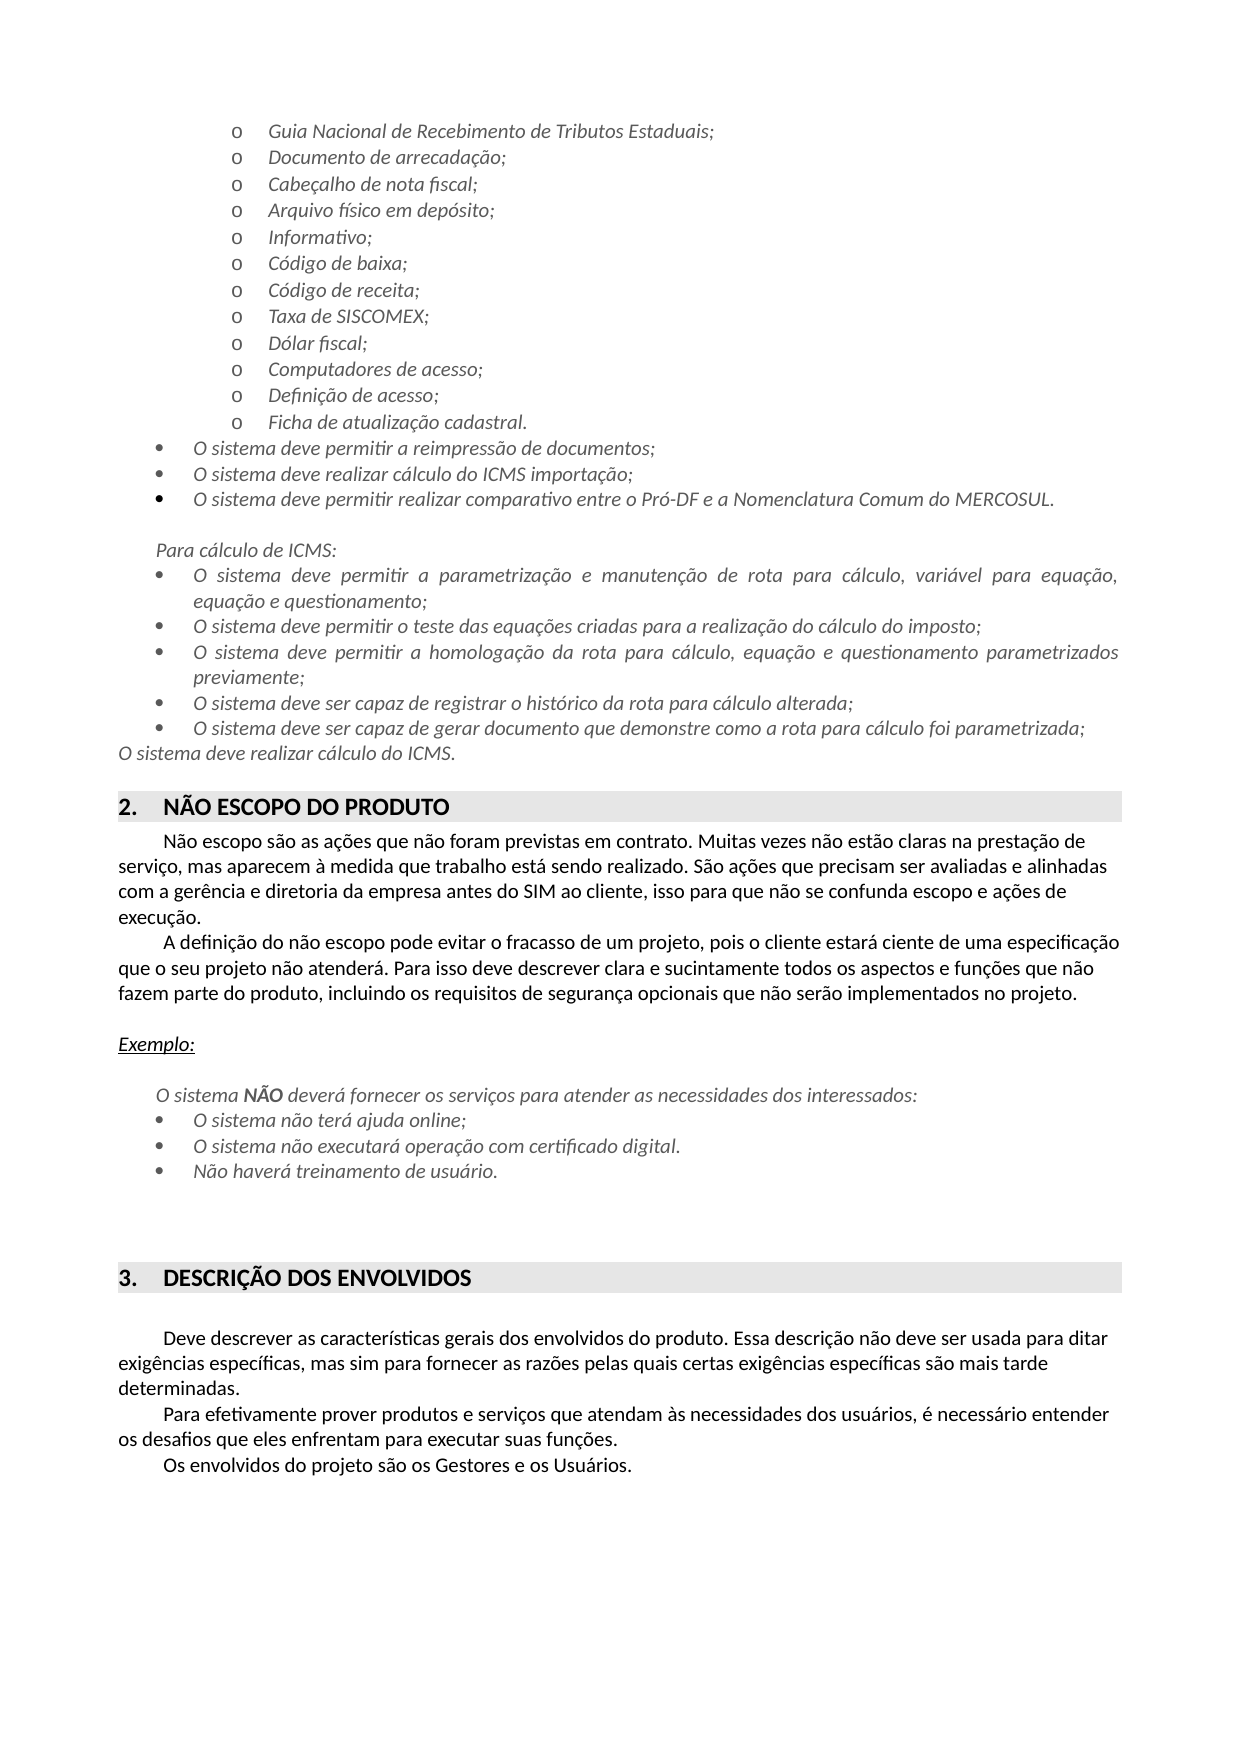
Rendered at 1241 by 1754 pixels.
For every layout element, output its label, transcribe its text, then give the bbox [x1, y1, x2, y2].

list Ficha de atualização cadastral. [231, 409, 1122, 436]
list Documento de arrecadação; [231, 144, 1122, 171]
list Guia Nacional de Recebimento de Tributos Estaduais; [231, 118, 1122, 144]
text A definição do não escopo pode evitar o fracasso de um projeto, pois o cliente estará ciente de uma especificação que o seu projeto não atenderá. Para isso deve descrever clara e sucintamente todos os aspectos e funções que não fazem parte do produto, incluindo os requisitos de segurança opcionais que não serão implementados no projeto. [118, 929, 1122, 1006]
text Para efetivamente prover produtos e serviços que atendam às necessidades dos usuários, é necessário entender os desafios que eles enfrentam para executar suas funções. [118, 1401, 1122, 1452]
list O sistema deve permitir a reimpressão de documentos; [156, 436, 1122, 461]
list Arquivo físico em depósito; [231, 197, 1122, 224]
list O sistema não executará operação com certificado digital. [156, 1133, 1122, 1158]
list O sistema deve realizar cálculo do ICMS importação; [156, 461, 1122, 486]
list Computadores de acesso; [231, 356, 1122, 383]
list O sistema deve permitir a homologação da rota para cálculo, equação e questionamento parametrizados previamente; [156, 639, 1122, 690]
subtitle NÃO ESCOPO DO PRODUTO [118, 791, 1122, 822]
text Não escopo são as ações que não foram previstas em contrato. Muitas vezes não estão claras na prestação de serviço, mas aparecem à medida que trabalho está sendo realizado. São ações que precisam ser avaliadas e alinhadas com a gerência e diretoria da empresa antes do SIM ao cliente, isso para que não se confunda escopo e ações de execução. [118, 828, 1122, 929]
list O sistema não terá ajuda online; [156, 1107, 1122, 1133]
list O sistema deve permitir a parametrização e manutenção de rota para cálculo, variável para equação, equação e questionamento; [156, 563, 1122, 613]
list Cabeçalho de nota fiscal; [231, 171, 1122, 197]
list Definição de acesso; [231, 383, 1122, 409]
list Dólar fiscal; [231, 330, 1122, 356]
list O sistema deve ser capaz de registrar o histórico da rota para cálculo alterada; [156, 690, 1122, 715]
list O sistema deve permitir o teste das equações criadas para a realização do cálculo do imposto; [156, 613, 1122, 639]
text Os envolvidos do projeto são os Gestores e os Usuários. [118, 1452, 1122, 1477]
text Exemplo: [118, 1031, 1122, 1057]
list O sistema deve permitir realizar comparativo entre o Pró-DF e a Nomenclatura Comum do MERCOSUL. [156, 486, 1122, 512]
list Informativo; [231, 224, 1122, 250]
list Taxa de SISCOMEX; [231, 303, 1122, 330]
text Para cálculo de ICMS: [118, 537, 1122, 563]
text O sistema NÃO deverá fornecer os serviços para atender as necessidades dos interessados: [118, 1082, 1122, 1107]
text Deve descrever as características gerais dos envolvidos do produto. Essa descrição não deve ser usada para ditar exigências específicas, mas sim para fornecer as razões pelas quais certas exigências específicas são mais tarde determinadas. [118, 1325, 1122, 1401]
subtitle DESCRIÇÃO DOS ENVOLVIDOS [118, 1262, 1122, 1293]
list O sistema deve ser capaz de gerar documento que demonstre como a rota para cálculo foi parametrizada; [156, 715, 1122, 741]
list Código de baixa; [231, 250, 1122, 277]
text O sistema deve realizar cálculo do ICMS. [118, 741, 1122, 766]
list Código de receita; [231, 277, 1122, 303]
list Não haverá treinamento de usuário. [156, 1158, 1122, 1184]
